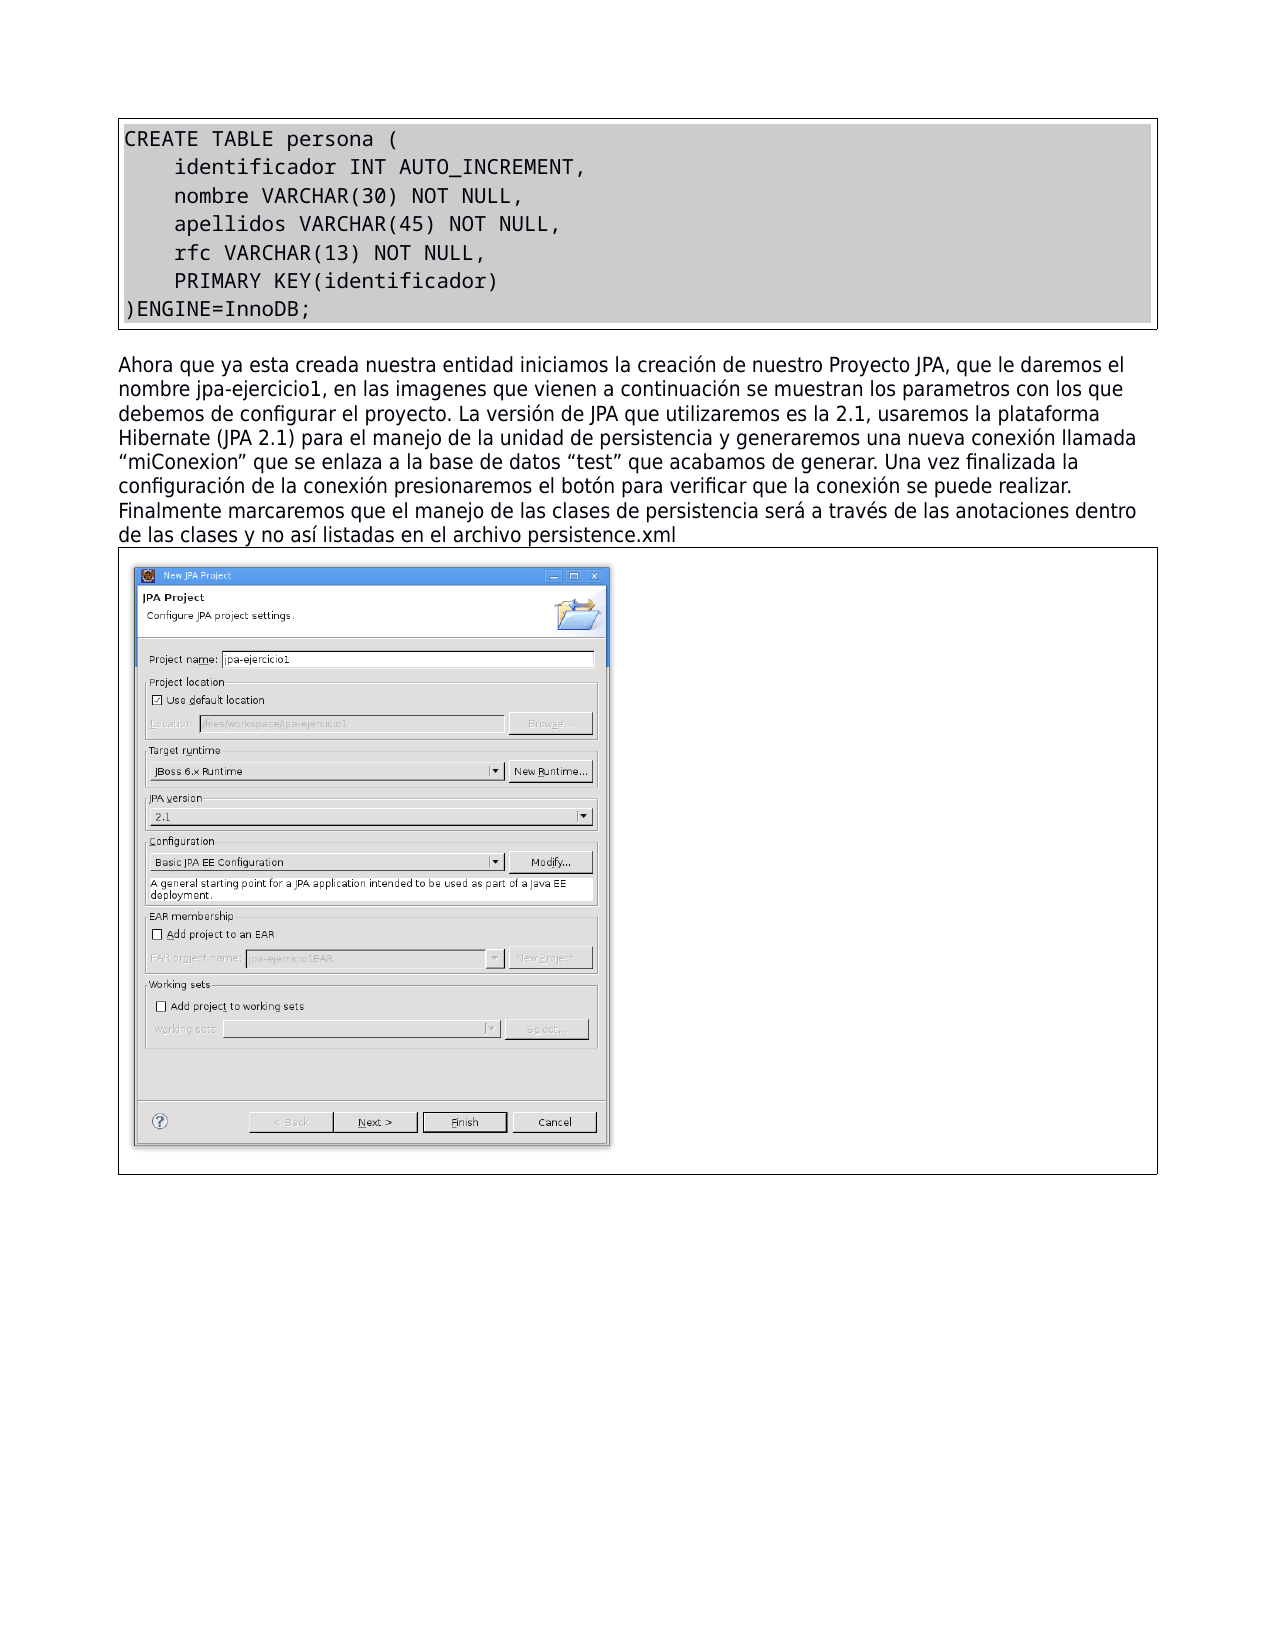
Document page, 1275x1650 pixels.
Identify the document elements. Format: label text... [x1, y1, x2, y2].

table_header [119, 548, 1157, 1174]
picture [127, 561, 616, 1153]
table_header CREATE TABLE persona ( identificador INT AUTO_INCREMENT, nombre VARCHAR(30) NOT NULL, apellidos VARCHAR(45) NOT NULL, rfc VARCHAR(13) NOT NULL, PRIMARY KEY(identificador) )ENGINE=InnoDB; [119, 119, 1157, 329]
text Ahora que ya esta creada nuestra entidad iniciamos la creación de nuestro Proyecto JPA, que le daremos el nombre jpa-ejercicio1, en las imagenes que vienen a continuación se muestran los parametros con los que debemos de configurar el proyecto. La versión de JPA que utilizaremos es la 2.1, usaremos la plataforma Hibernate (JPA 2.1) para el manejo de la unidad de persistencia y generaremos una nueva conexión llamada “miConexion” que se enlaza a la base de datos “test” que acabamos de generar. Una vez finalizada la configuración de la conexión presionaremos el botón para verificar que la conexión se puede realizar. Finalmente marcaremos que el manejo de las clases de persistencia será a través de las anotaciones dentro de las clases y no así listadas en el archivo persistence.xml [118, 353, 1157, 547]
